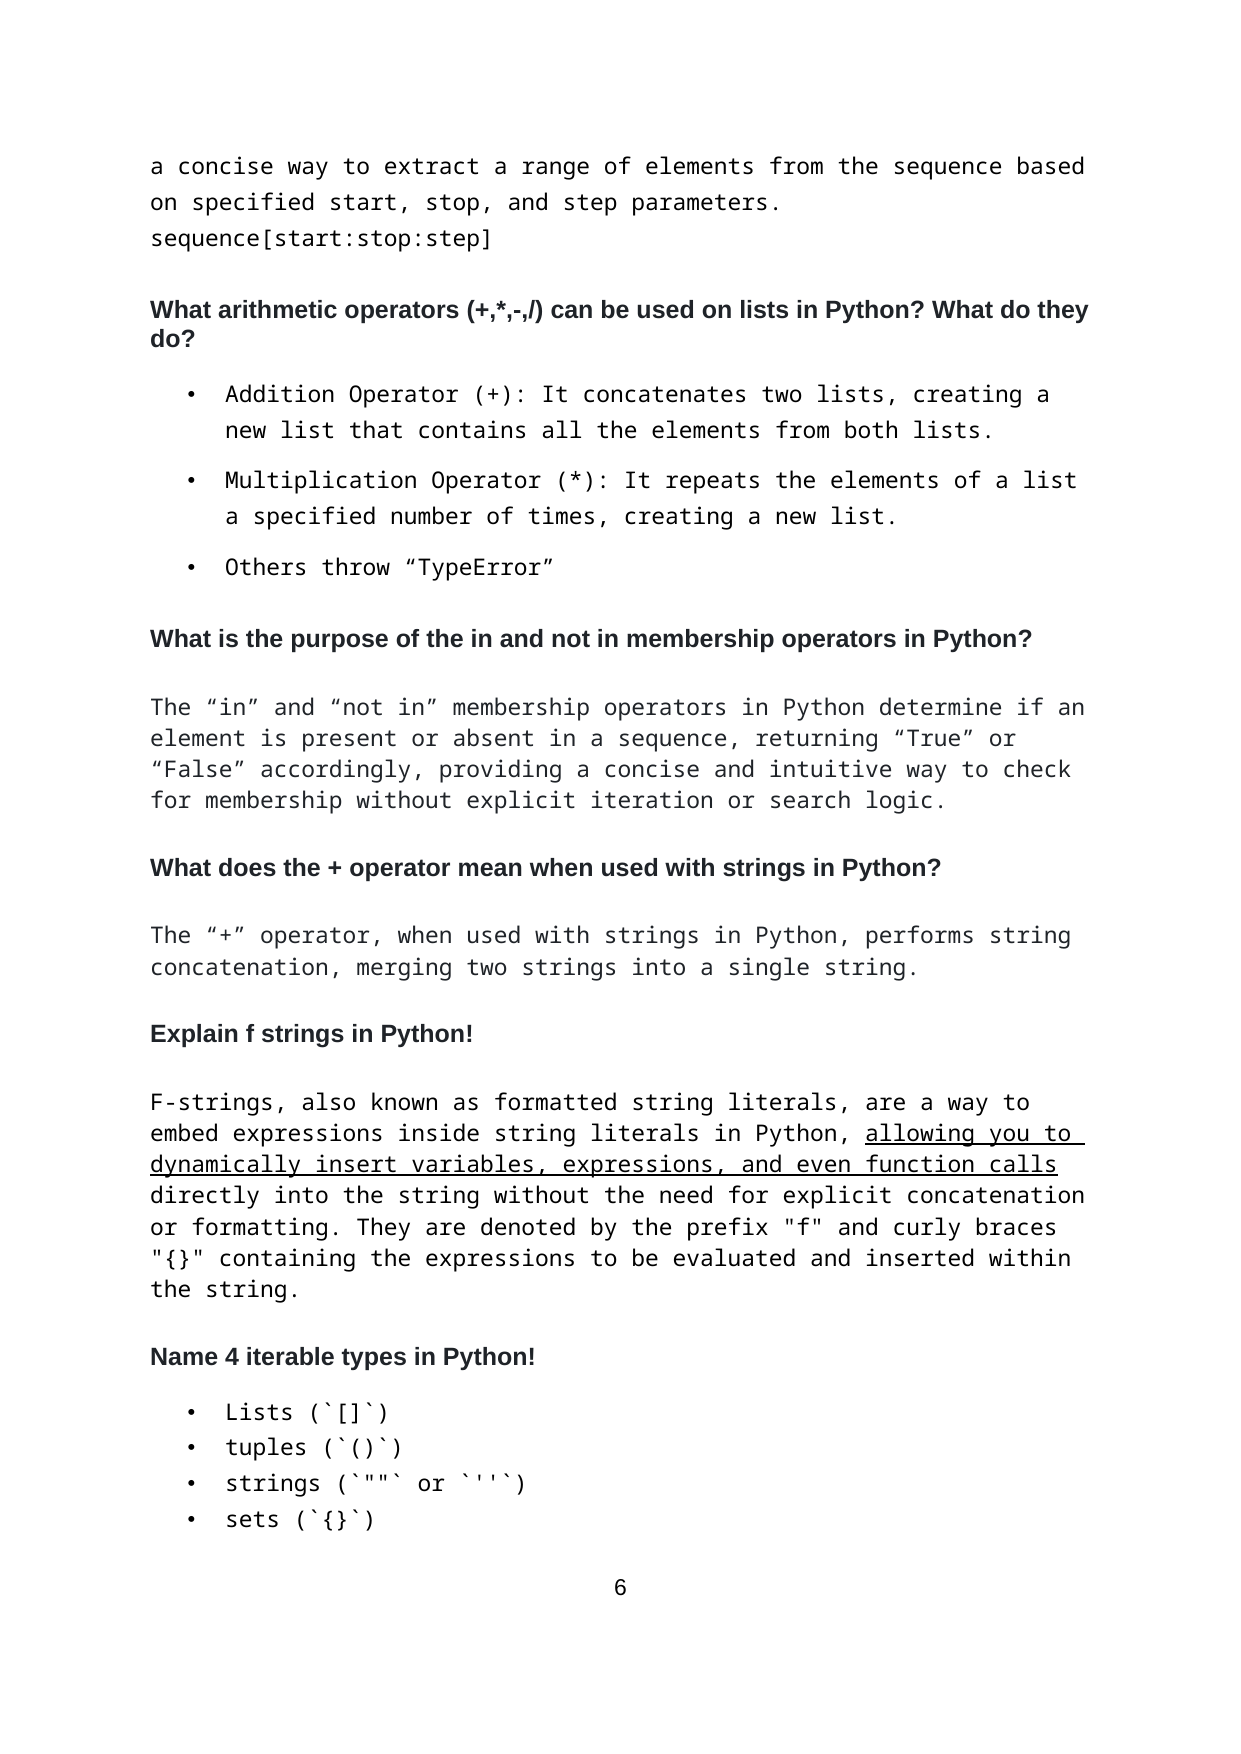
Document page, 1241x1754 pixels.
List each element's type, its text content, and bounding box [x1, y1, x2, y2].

list strings (`""` or `''`) [187, 1467, 1091, 1498]
list sets (`{}`) [187, 1503, 1091, 1534]
text Explain f strings in Python! [150, 1019, 1091, 1048]
text What arithmetic operators (+,*,-,/) can be used on lists in Python? What do they do? [150, 295, 1091, 353]
list Multiplication Operator (*): It repeats the elements of a list a specified number of times, creating a new list. [187, 464, 1091, 531]
list Addition Operator (+): It concatenates two lists, creating a new list that contains all the elements from both lists. [187, 378, 1091, 445]
text The “in” and “not in” membership operators in Python determine if an element is present or absent in a sequence, returning “True” or “False” accordingly, providing a concise and intuitive way to check for membership without explicit iteration or search logic. [150, 690, 1091, 815]
text a concise way to extract a range of elements from the sequence based on specified start, stop, and step parameters. [150, 150, 1091, 217]
text sequence[start:stop:step] [150, 222, 1091, 253]
text Name 4 iterable types in Python! [150, 1342, 1091, 1370]
list Others throw “TypeError” [187, 551, 1091, 582]
list Lists (`[]`) [187, 1395, 1091, 1427]
text The “+” operator, when used with strings in Python, performs string concatenation, merging two strings into a single string. [150, 919, 1091, 982]
text F-strings, also known as formatted string literals, are a way to embed expressions inside string literals in Python, allowing you to dynamically insert variables, expressions, and even function calls directly into the string without the need for explicit concatenation or formatting. They are denoted by the prefix "f" and curly braces "{}" containing the expressions to be evaluated and inserted within the string. [150, 1085, 1091, 1304]
text What does the + operator mean when used with strings in Python? [150, 853, 1091, 882]
text What is the purpose of the in and not in membership operators in Python? [150, 624, 1091, 653]
list tuples (`()`) [187, 1431, 1091, 1463]
